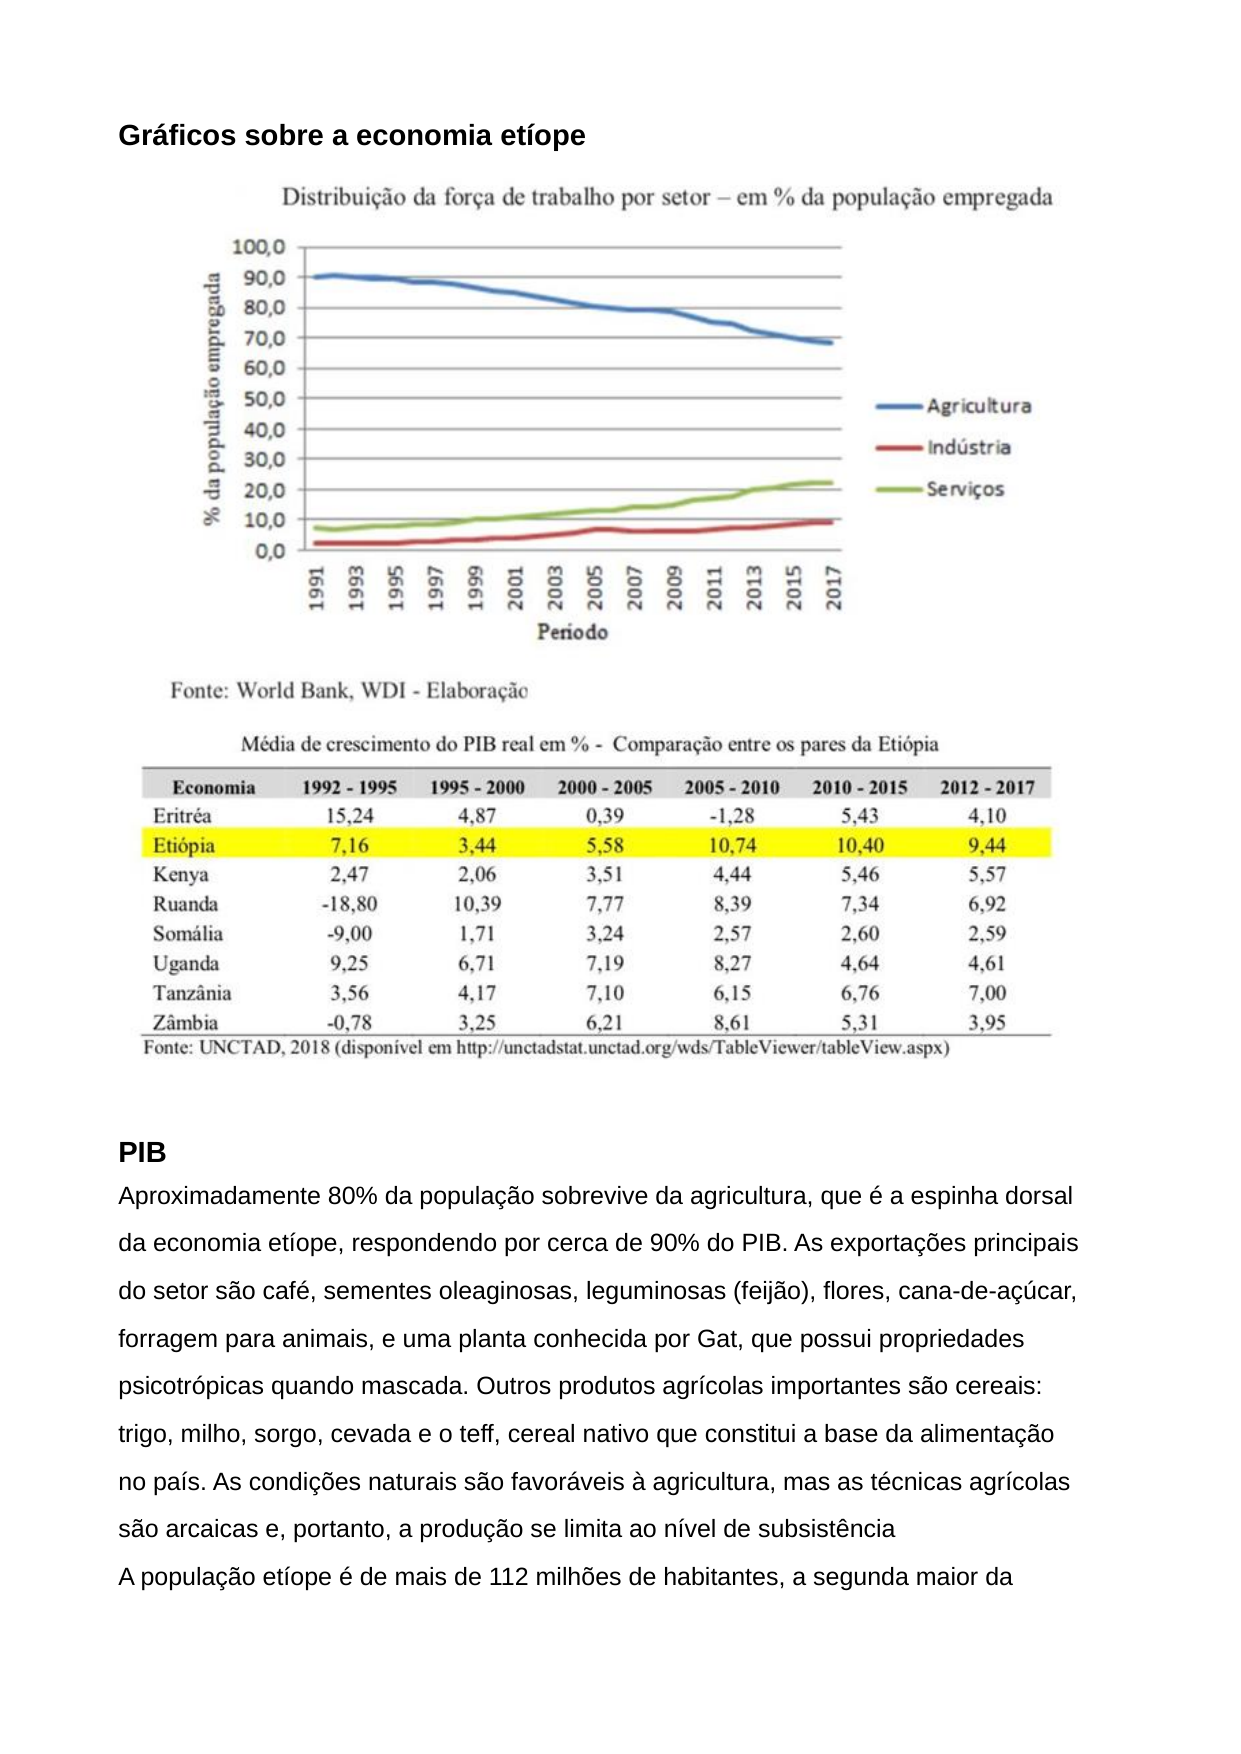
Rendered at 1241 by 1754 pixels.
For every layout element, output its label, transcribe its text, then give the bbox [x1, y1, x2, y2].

text Aproximadamente 80% da população sobrevive da agricultura, que é a espinha dorsal [118, 1181, 1122, 1209]
text trigo, milho, sorgo, cevada e o teff, cereal nativo que constitui a base da alimentação [118, 1419, 1122, 1448]
text A população etíope é de mais de 112 milhões de habitantes, a segunda maior da [118, 1562, 1122, 1590]
text da economia etíope, respondendo por cerca de 90% do PIB. As exportações principais [118, 1228, 1122, 1257]
subtitle Gráficos sobre a economia etíope [118, 118, 1122, 152]
picture [98, 731, 1102, 1073]
picture [118, 164, 1123, 712]
text são arcaicas e, portanto, a produção se limita ao nível de subsistência [118, 1514, 1122, 1543]
text forragem para animais, e uma planta conhecida por Gat, que possui propriedades [118, 1324, 1122, 1352]
subtitle PIB [118, 1135, 1122, 1168]
text do setor são café, sementes oleaginosas, leguminosas (feijão), flores, cana-de-açúcar, [118, 1276, 1122, 1305]
text psicotrópicas quando mascada. Outros produtos agrícolas importantes são cereais: [118, 1371, 1122, 1400]
text no país. As condições naturais são favoráveis à agricultura, mas as técnicas agrícolas [118, 1466, 1122, 1495]
